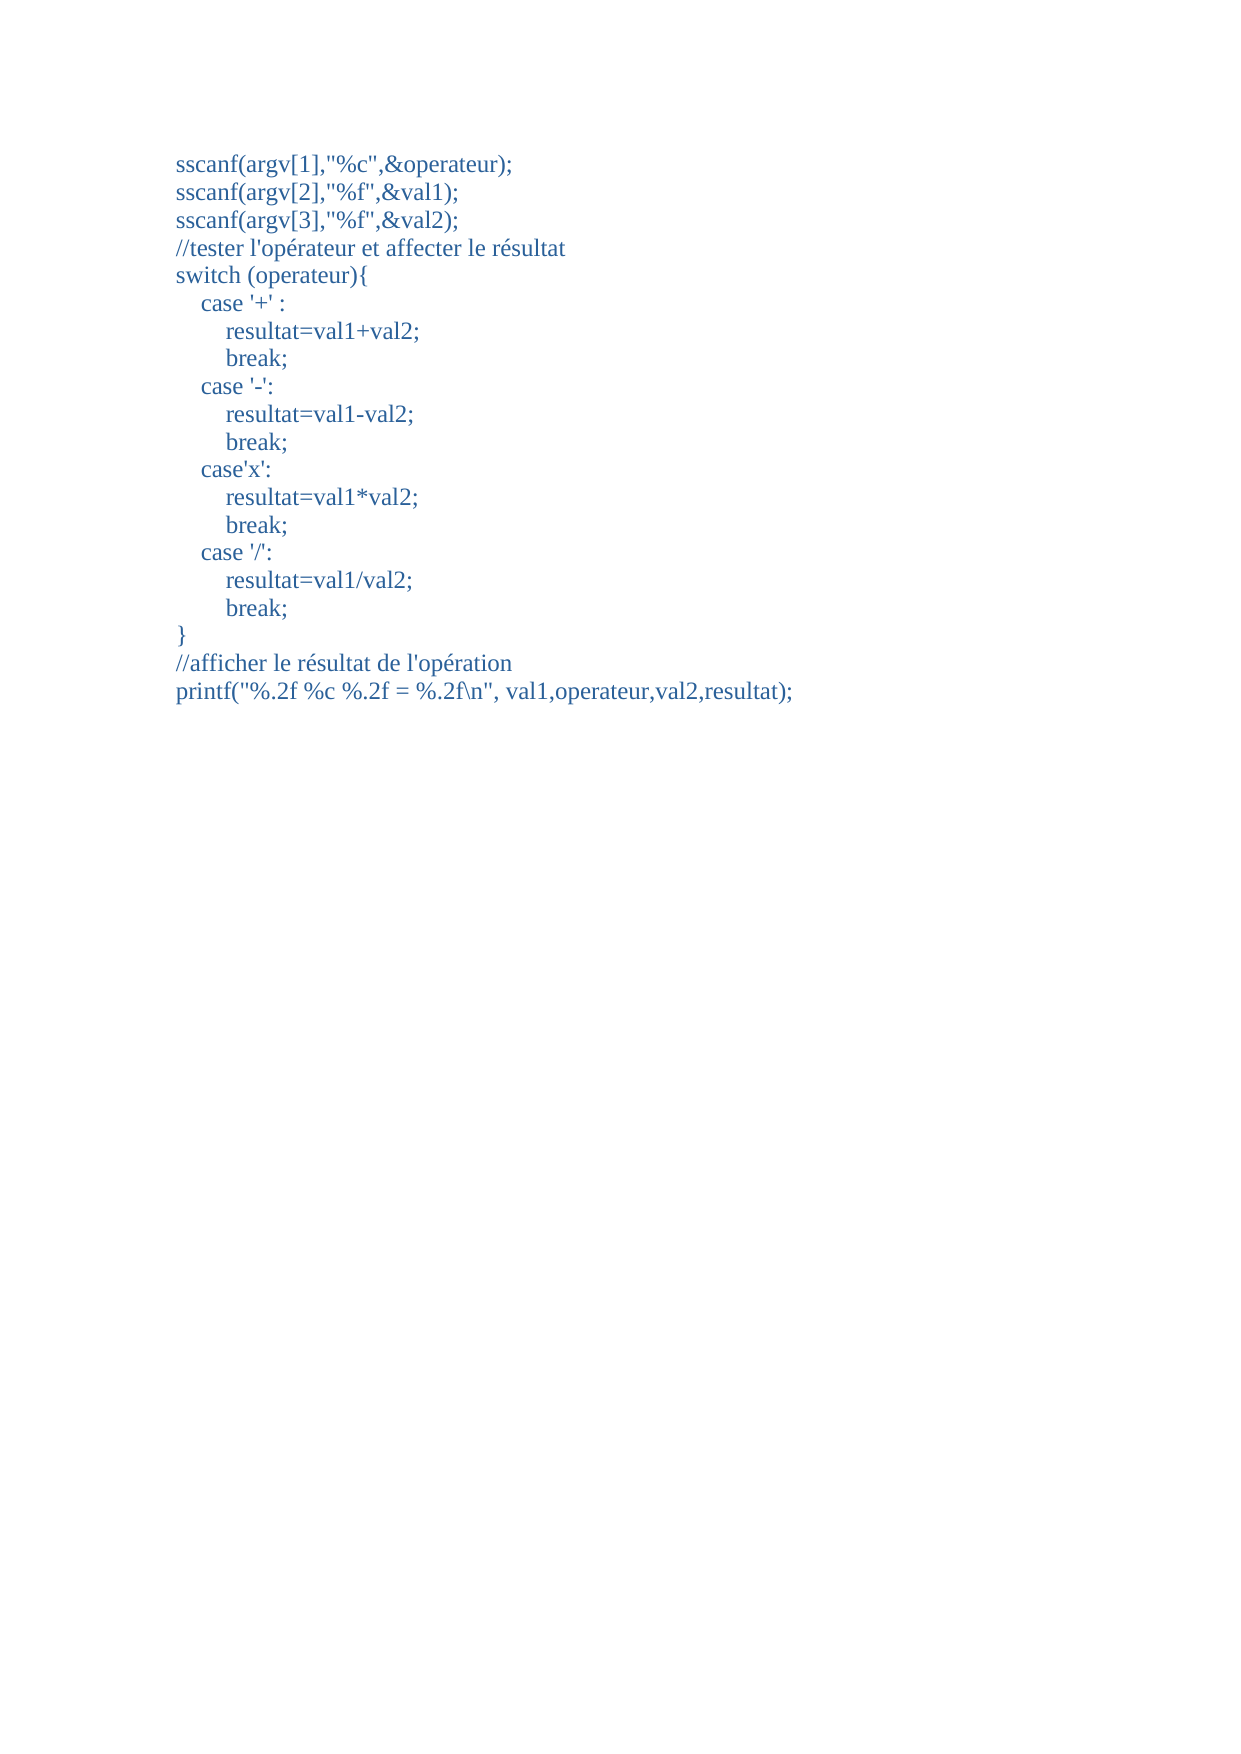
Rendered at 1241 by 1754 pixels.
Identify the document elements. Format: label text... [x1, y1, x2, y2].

text sscanf(argv[1],"%c",&operateur); [148, 148, 1092, 178]
text resultat=val1+val2; [148, 317, 1092, 344]
text switch (operateur){ [148, 261, 1092, 289]
text //afficher le résultat de l'opération [148, 649, 1092, 677]
text break; [148, 428, 1092, 455]
text //tester l'opérateur et affecter le résultat [148, 234, 1092, 261]
text sscanf(argv[3],"%f",&val2); [148, 206, 1092, 234]
text resultat=val1/val2; [148, 566, 1092, 594]
text printf("%.2f %c %.2f = %.2f\n", val1,operateur,val2,resultat); [148, 677, 1092, 708]
text case '+' : [148, 289, 1092, 317]
text case '-': [148, 372, 1092, 400]
text resultat=val1-val2; [148, 400, 1092, 428]
text sscanf(argv[2],"%f",&val1); [148, 178, 1092, 206]
text resultat=val1*val2; [148, 483, 1092, 511]
text break; [148, 344, 1092, 372]
text case'x': [148, 455, 1092, 483]
text break; [148, 594, 1092, 622]
text } [148, 622, 1092, 649]
text case '/': [148, 538, 1092, 566]
text break; [148, 511, 1092, 538]
